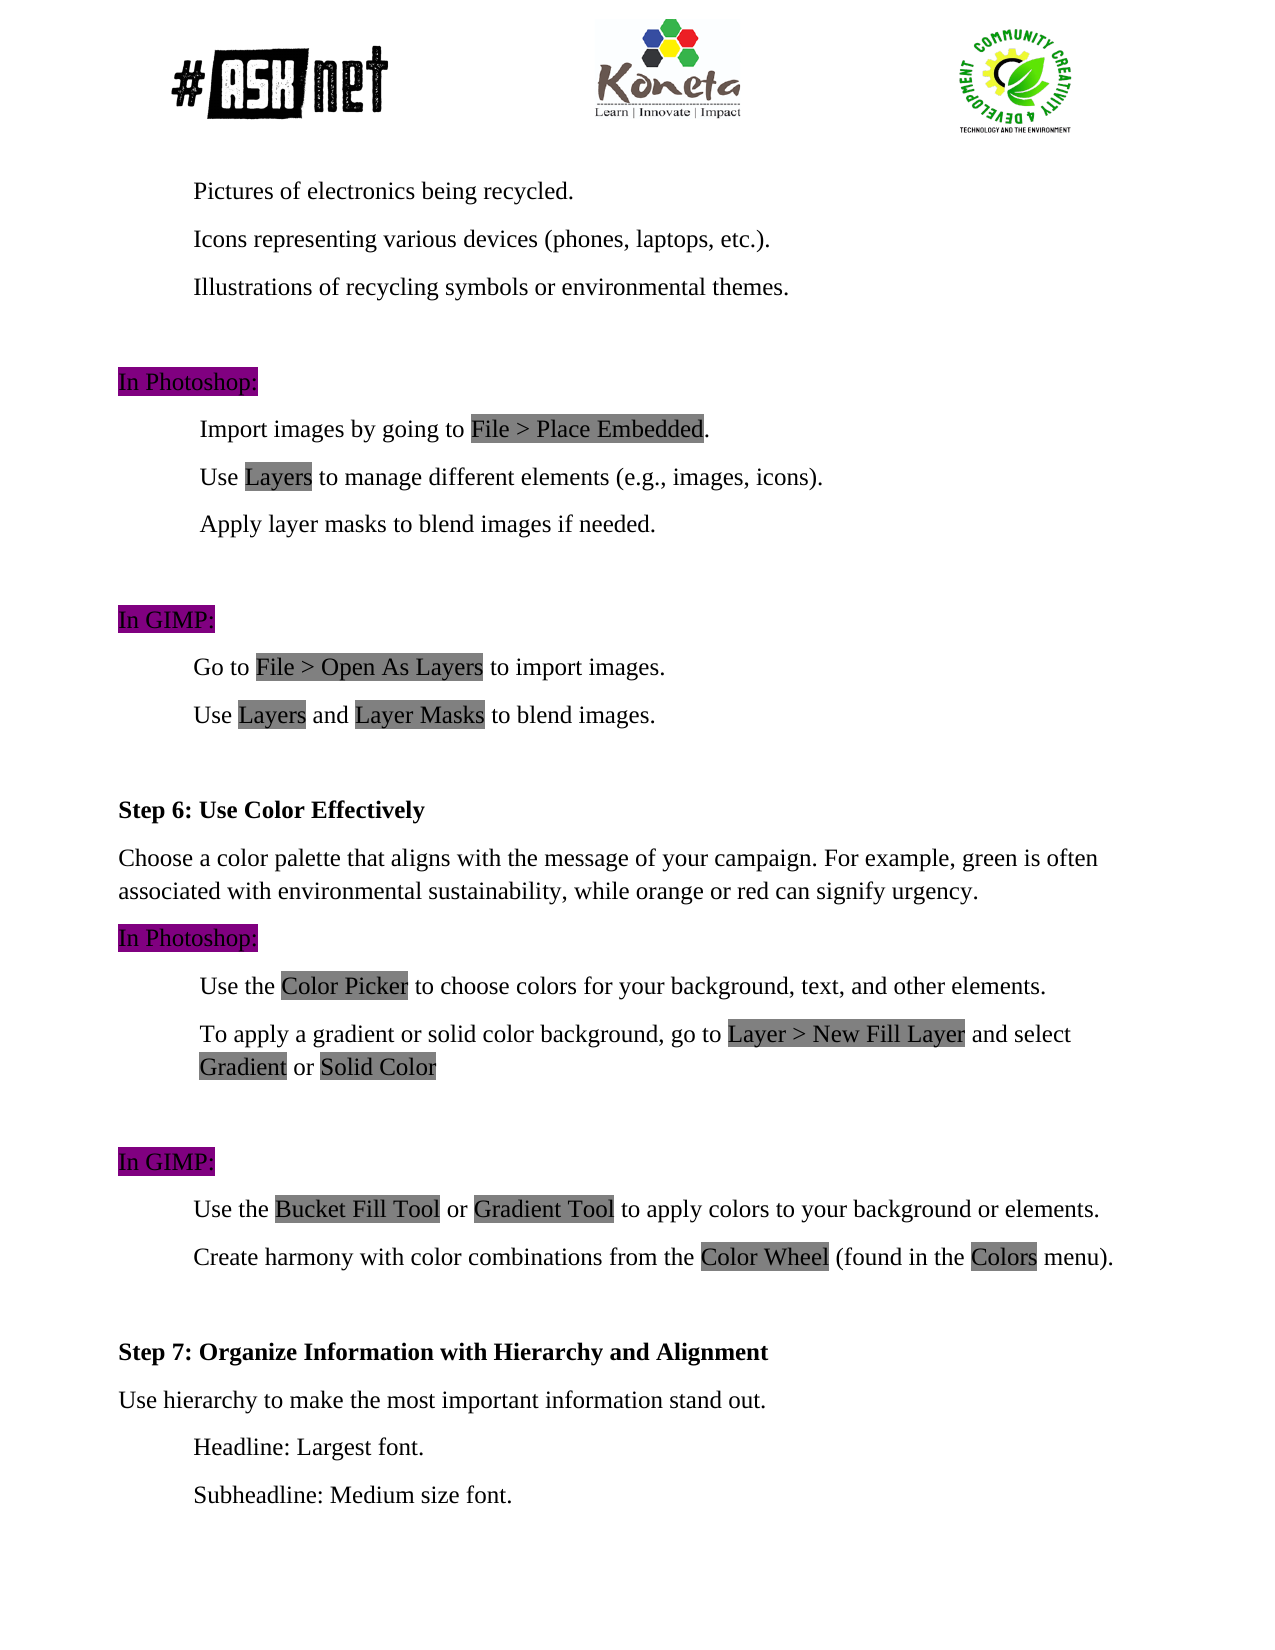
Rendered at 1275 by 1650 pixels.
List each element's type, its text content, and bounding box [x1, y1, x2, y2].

list Create harmony with color combinations from the Color Wheel (found in the Colors menu). [156, 1242, 1157, 1271]
list Go to File > Open As Layers to import images. [156, 652, 1157, 681]
picture [594, 19, 741, 119]
text In GIMP: [118, 1147, 1157, 1176]
list Use the Color Picker to choose colors for your background, text, and other elements. [162, 971, 1157, 1000]
list Import images by going to File > Place Embedded. [162, 414, 1157, 443]
list Use Layers to manage different elements (e.g., images, icons). [162, 462, 1157, 491]
list Use Layers and Layer Masks to blend images. [156, 700, 1157, 729]
list Apply layer masks to blend images if needed. [162, 509, 1157, 538]
text Step 6: Use Color Effectively [118, 795, 1157, 824]
list Pictures of electronics being recycled. [156, 176, 1157, 205]
list To apply a gradient or solid color background, go to Layer > New Fill Layer and select Gradient or Solid Color [162, 1019, 1157, 1080]
text Step 7: Organize Information with Hierarchy and Alignment [118, 1337, 1157, 1366]
text In Photoshop: [118, 923, 1157, 952]
text Use hierarchy to make the most important information stand out. [118, 1385, 1157, 1414]
list Illustrations of recycling symbols or environmental themes. [156, 272, 1157, 300]
text In GIMP: [118, 605, 1157, 633]
list Headline: Largest font. [156, 1432, 1157, 1461]
text Choose a color palette that aligns with the message of your campaign. For example, green is often associated with environmental sustainability, while orange or red can signify urgency. [118, 843, 1157, 904]
list Subheadline: Medium size font. [156, 1480, 1157, 1509]
list Use the Bucket Fill Tool or Gradient Tool to apply colors to your background or elements. [156, 1194, 1157, 1223]
picture [170, 39, 392, 122]
text In Photoshop: [118, 367, 1157, 396]
picture [931, 8, 1098, 149]
list Icons representing various devices (phones, laptops, etc.). [156, 224, 1157, 253]
